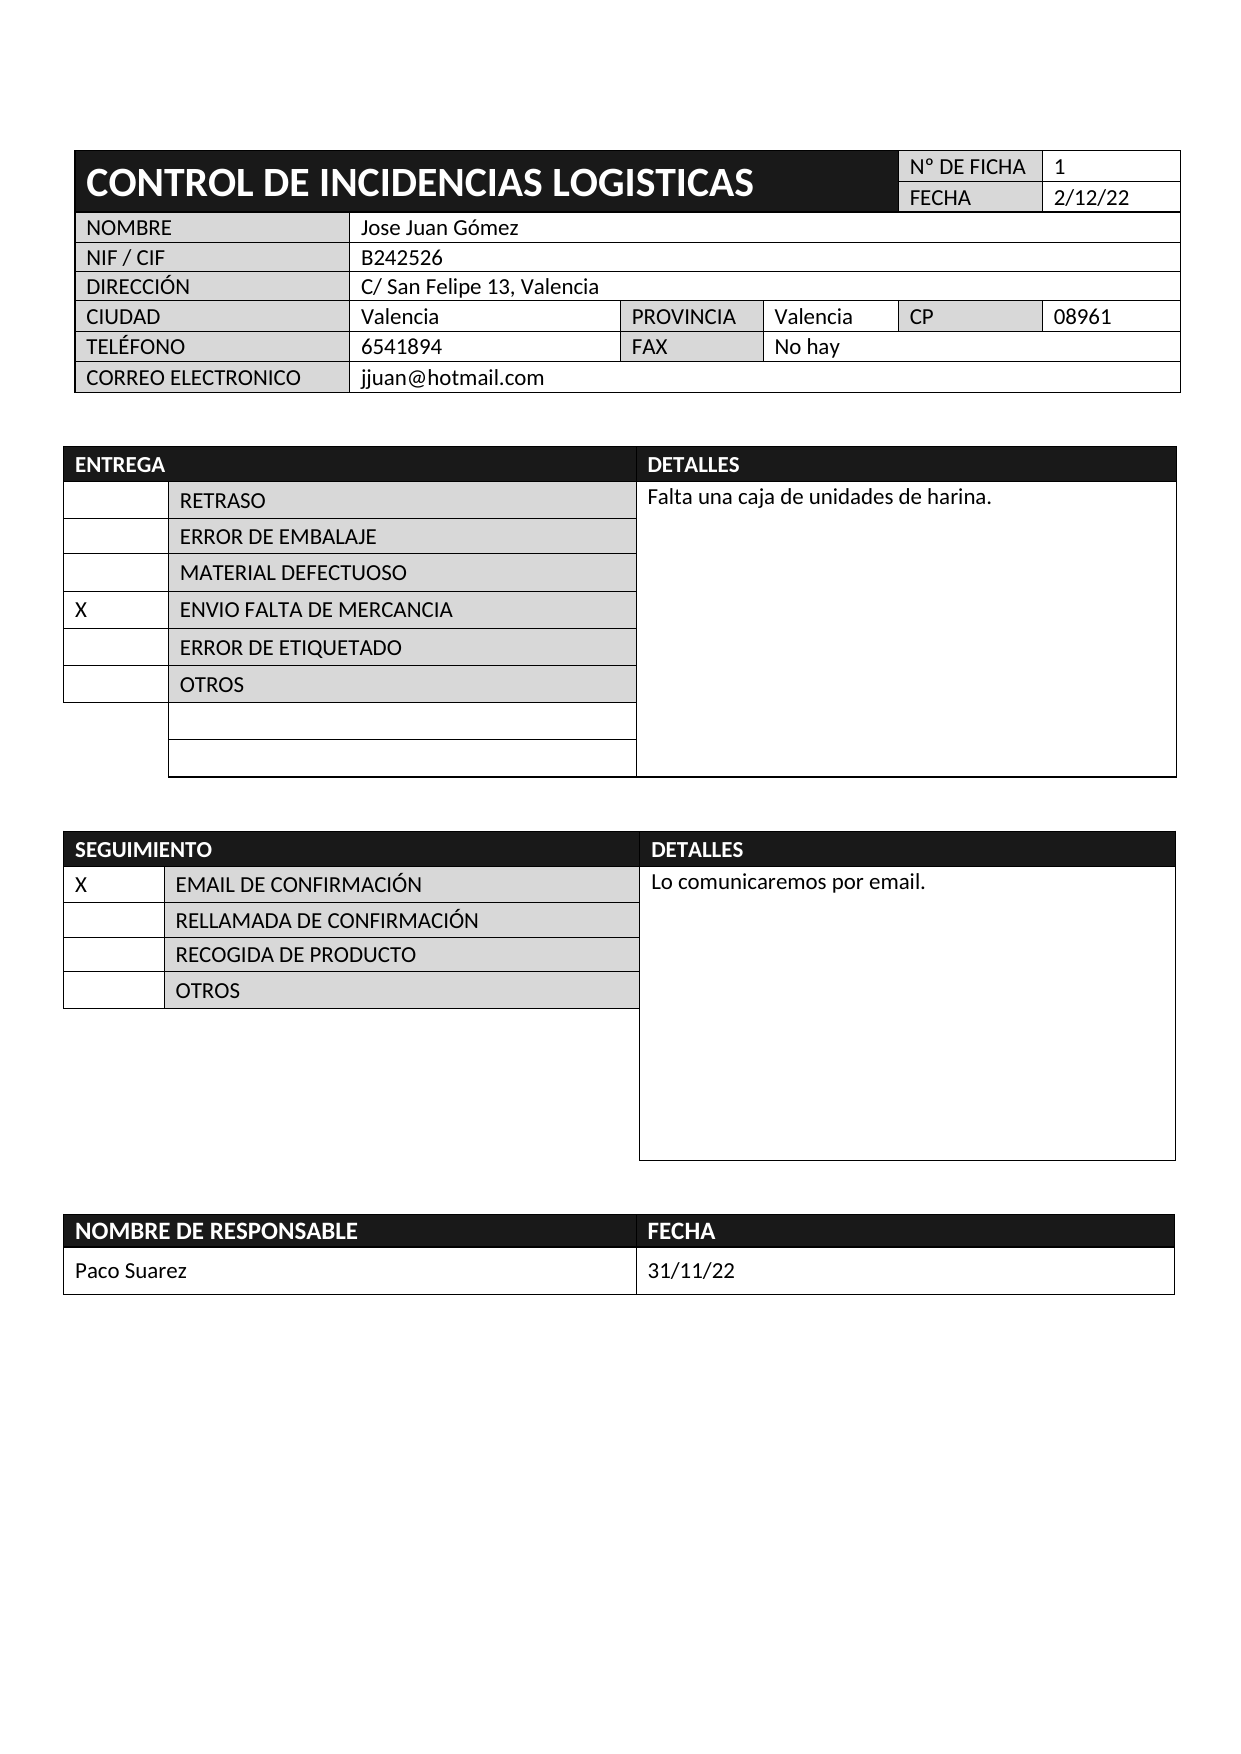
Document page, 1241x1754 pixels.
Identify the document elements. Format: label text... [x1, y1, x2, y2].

table_cell [64, 703, 168, 776]
table_cell RECOGIDA DE PRODUCTO [165, 938, 639, 971]
table_cell MATERIAL DEFECTUOSO [169, 554, 636, 591]
table_cell C/ San Felipe 13, Valencia [350, 272, 1180, 300]
table_header CONTROL DE INCIDENCIAS LOGISTICAS [76, 151, 898, 211]
table_cell CIUDAD [76, 301, 349, 331]
table_cell OTROS [169, 666, 636, 702]
table_cell Valencia [350, 301, 620, 331]
table_cell OTROS [165, 972, 639, 1008]
table_cell [64, 519, 168, 553]
table_cell [64, 1009, 639, 1160]
table_cell 2/12/22 [1043, 182, 1180, 211]
table_cell CORREO ELECTRONICO [76, 362, 349, 392]
table_cell [64, 629, 168, 665]
table_cell [64, 972, 164, 1008]
table_cell ENVIO FALTA DE MERCANCIA [169, 592, 636, 628]
table_header 1 [1043, 151, 1180, 181]
table_cell [64, 666, 168, 702]
table_cell 08961 [1043, 301, 1180, 331]
table_cell CP [899, 301, 1042, 331]
table_cell X [64, 592, 168, 628]
table_cell FAX [621, 332, 763, 361]
table_cell PROVINCIA [621, 301, 763, 331]
table_cell NOMBRE [76, 213, 349, 242]
table_cell [169, 703, 636, 739]
table_cell DIRECCIÓN [76, 272, 349, 300]
table_cell EMAIL DE CONFIRMACIÓN [165, 867, 639, 902]
table_cell jjuan@hotmail.com [350, 362, 1180, 392]
table_cell NIF / CIF [76, 243, 349, 271]
table_cell TELÉFONO [76, 332, 349, 361]
table_cell No hay [764, 332, 1180, 361]
table_header DETALLES [637, 447, 1176, 481]
table_cell [169, 740, 636, 776]
table_cell [64, 903, 164, 937]
table_cell RETRASO [169, 482, 636, 518]
table_cell Lo comunicaremos por email. [640, 867, 1175, 1160]
table_cell 31/11/22 [637, 1248, 1174, 1293]
table_cell RELLAMADA DE CONFIRMACIÓN [165, 903, 639, 937]
table_cell ERROR DE EMBALAJE [169, 519, 636, 553]
table_cell [64, 938, 164, 971]
table_cell Valencia [764, 301, 898, 331]
table_cell Falta una caja de unidades de harina. [637, 482, 1176, 776]
table_cell Jose Juan Gómez [350, 213, 1180, 242]
table_cell 6541894 [350, 332, 620, 361]
table_header DETALLES [640, 832, 1175, 866]
table_header FECHA [637, 1215, 1174, 1246]
table_header SEGUIMIENTO [64, 832, 639, 866]
table_cell [64, 482, 168, 518]
table_cell ERROR DE ETIQUETADO [169, 629, 636, 665]
table_header NOMBRE DE RESPONSABLE [64, 1215, 636, 1246]
table_header Nº DE FICHA [899, 151, 1042, 181]
table_header ENTREGA [64, 447, 636, 481]
table_cell FECHA [899, 182, 1042, 211]
table_cell Paco Suarez [64, 1248, 636, 1293]
table_cell [64, 554, 168, 591]
table_cell B242526 [350, 243, 1180, 271]
table_cell X [64, 867, 164, 902]
